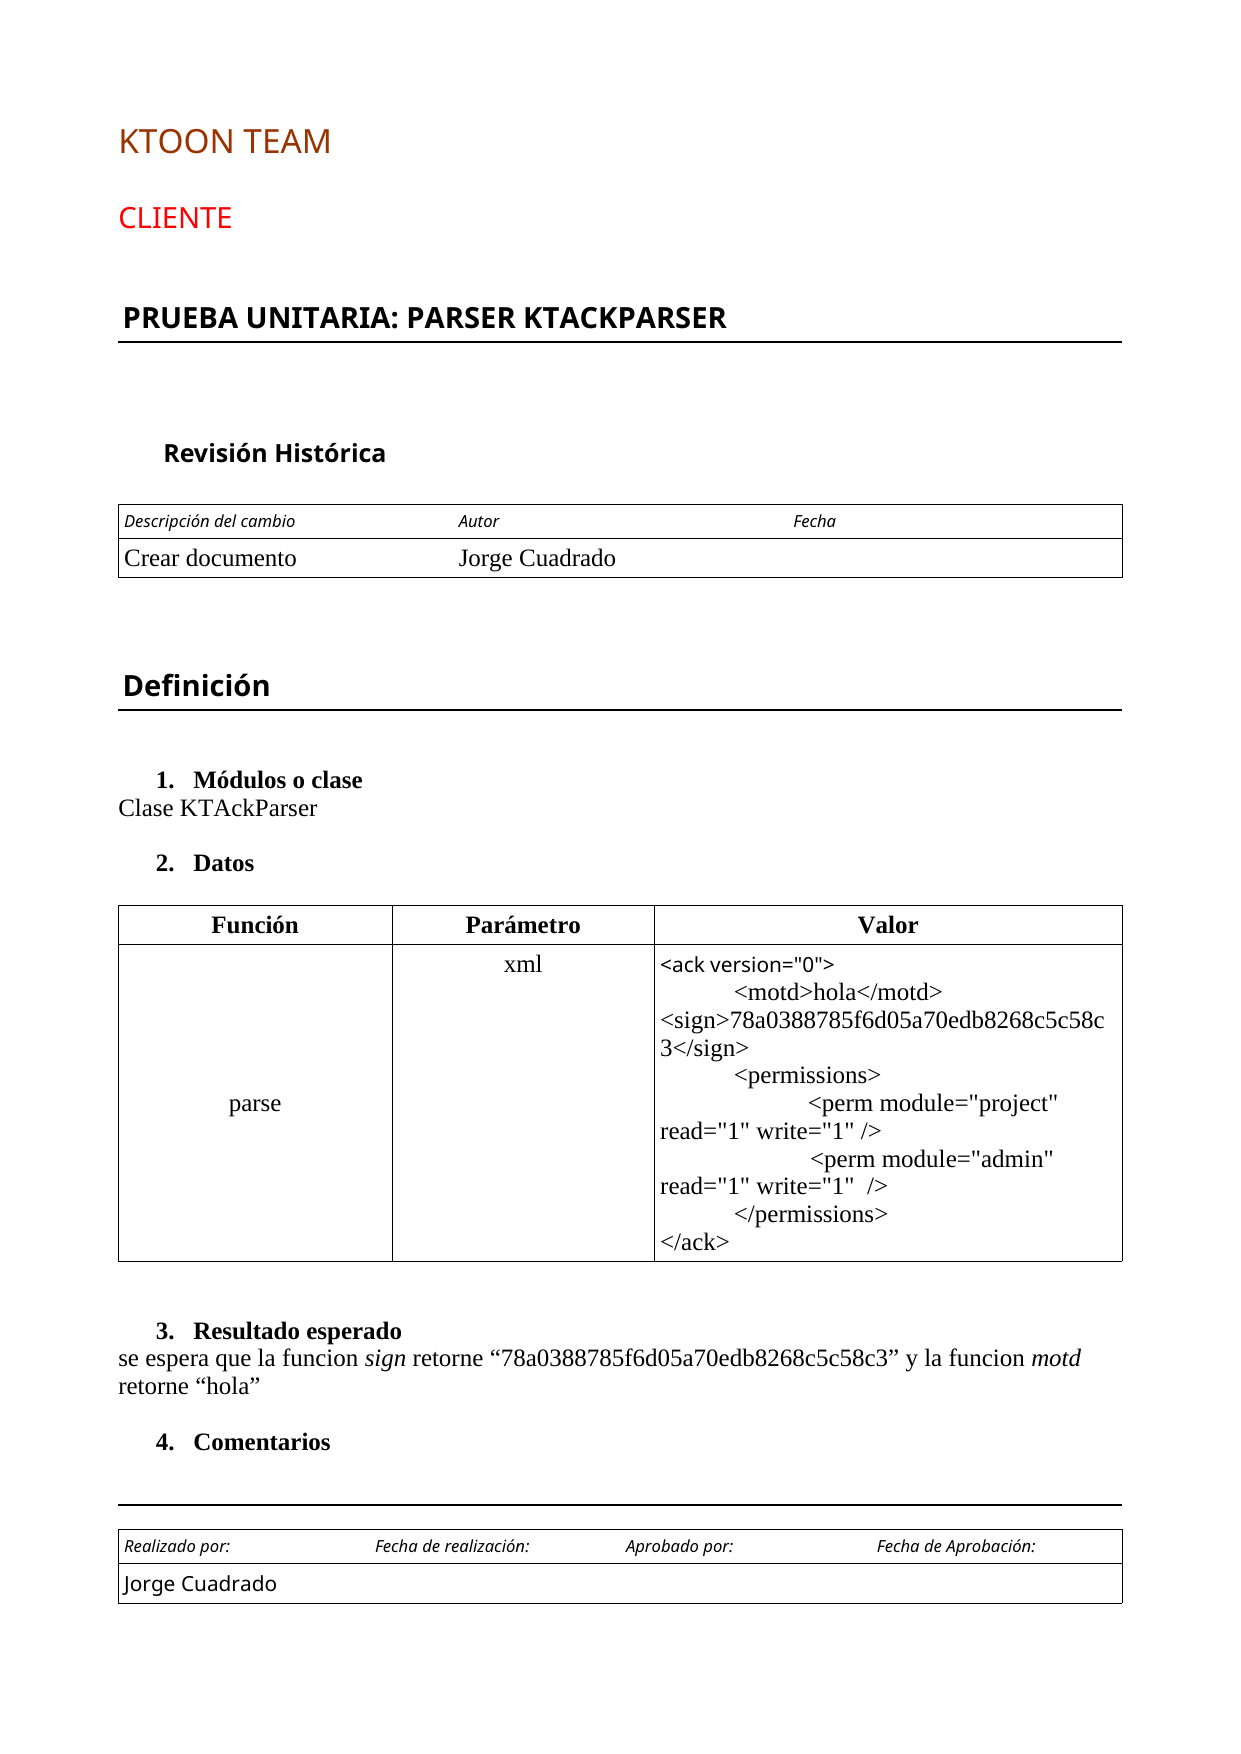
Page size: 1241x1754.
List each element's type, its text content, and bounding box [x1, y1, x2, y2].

table_header Valor [655, 906, 1122, 944]
table_header Descripción del cambio [119, 505, 453, 538]
text KTOON TEAM [118, 118, 1122, 163]
table_header Función [119, 906, 392, 944]
table_header Fecha de realización: [369, 1530, 620, 1563]
table_cell Crear documento [119, 539, 453, 577]
subtitle Revisión Histórica [118, 436, 1122, 470]
table_cell parse [119, 945, 392, 1261]
text CLIENTE [118, 198, 1122, 237]
table_header Parámetro [393, 906, 654, 944]
text PRUEBA UNITARIA: PARSER KTACKPARSER [118, 293, 1122, 341]
table_cell xml [393, 945, 654, 1261]
list Módulos o clase [156, 766, 1122, 794]
list Comentarios [156, 1428, 1122, 1455]
text Definición [118, 660, 1122, 709]
list Datos [156, 849, 1122, 877]
text Clase KTAckParser [118, 794, 1122, 822]
table_header Fecha [787, 505, 1122, 538]
table_cell [369, 1564, 620, 1603]
table_cell [787, 539, 1122, 577]
list Resultado esperado [156, 1317, 1122, 1344]
table_cell [871, 1564, 1122, 1603]
table_header Autor [453, 505, 787, 538]
table_cell Jorge Cuadrado [453, 539, 787, 577]
table_cell [620, 1564, 871, 1603]
table_header Aprobado por: [620, 1530, 871, 1563]
table_cell <ack version="0"> <motd>hola</motd> <sign>78a0388785f6d05a70edb8268c5c58c3</sign> <permissions> <perm module="project" read="1" write="1" /> <perm module="admin" read="1" write="1" /> </permissions> </ack> [655, 945, 1122, 1261]
table_header Fecha de Aprobación: [871, 1530, 1122, 1563]
text se espera que la funcion sign retorne “78a0388785f6d05a70edb8268c5c58c3” y la funcion motd retorne “hola” [118, 1344, 1122, 1400]
table_header Realizado por: [119, 1530, 369, 1563]
table_cell Jorge Cuadrado [119, 1564, 369, 1603]
